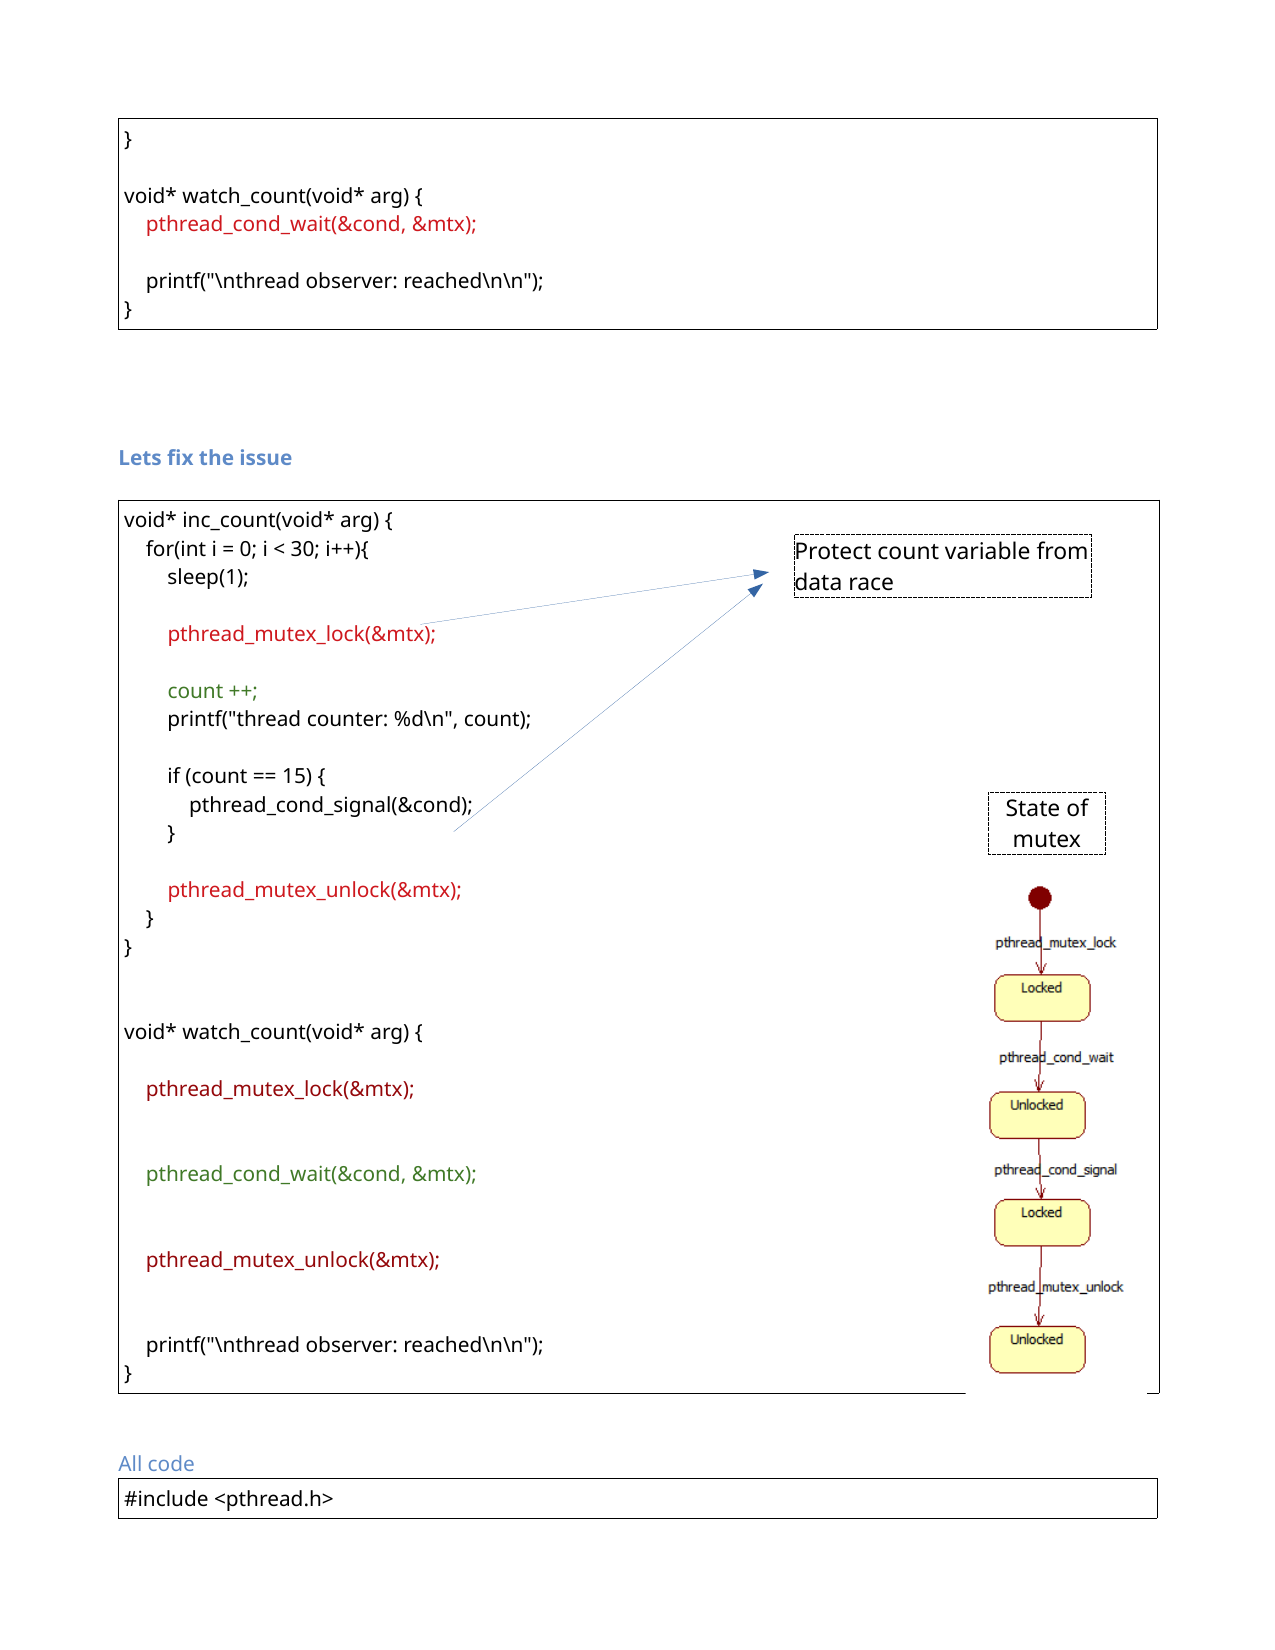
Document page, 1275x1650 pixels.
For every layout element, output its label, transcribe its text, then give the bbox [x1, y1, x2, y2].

table_header #include <pthread.h> [119, 1479, 1157, 1518]
picture [965, 863, 1147, 1398]
text Lets fix the issue [118, 443, 1157, 471]
text All code [118, 1449, 1157, 1478]
table_header void* inc_count(void* arg) { for(int i = 0; i < 30; i++){ sleep(1); count ++; printf("thread counter: %d\n", count); if (count == 15) { pthread_cond_signal(&cond); } } } void* watch_count(void* arg) { pthread_cond_wait(&cond, &mtx); printf("\nthread observer: reached\n\n"); } [119, 119, 1157, 329]
table_header void* inc_count(void* arg) { for(int i = 0; i < 30; i++){ sleep(1); pthread_mutex_lock(&mtx); count ++; printf("thread counter: %d\n", count); if (count == 15) { pthread_cond_signal(&cond); } pthread_mutex_unlock(&mtx); } } void* watch_count(void* arg) { pthread_mutex_lock(&mtx); pthread_cond_wait(&cond, &mtx); pthread_mutex_unlock(&mtx); printf("\nthread observer: reached\n\n"); } [119, 501, 1159, 1393]
